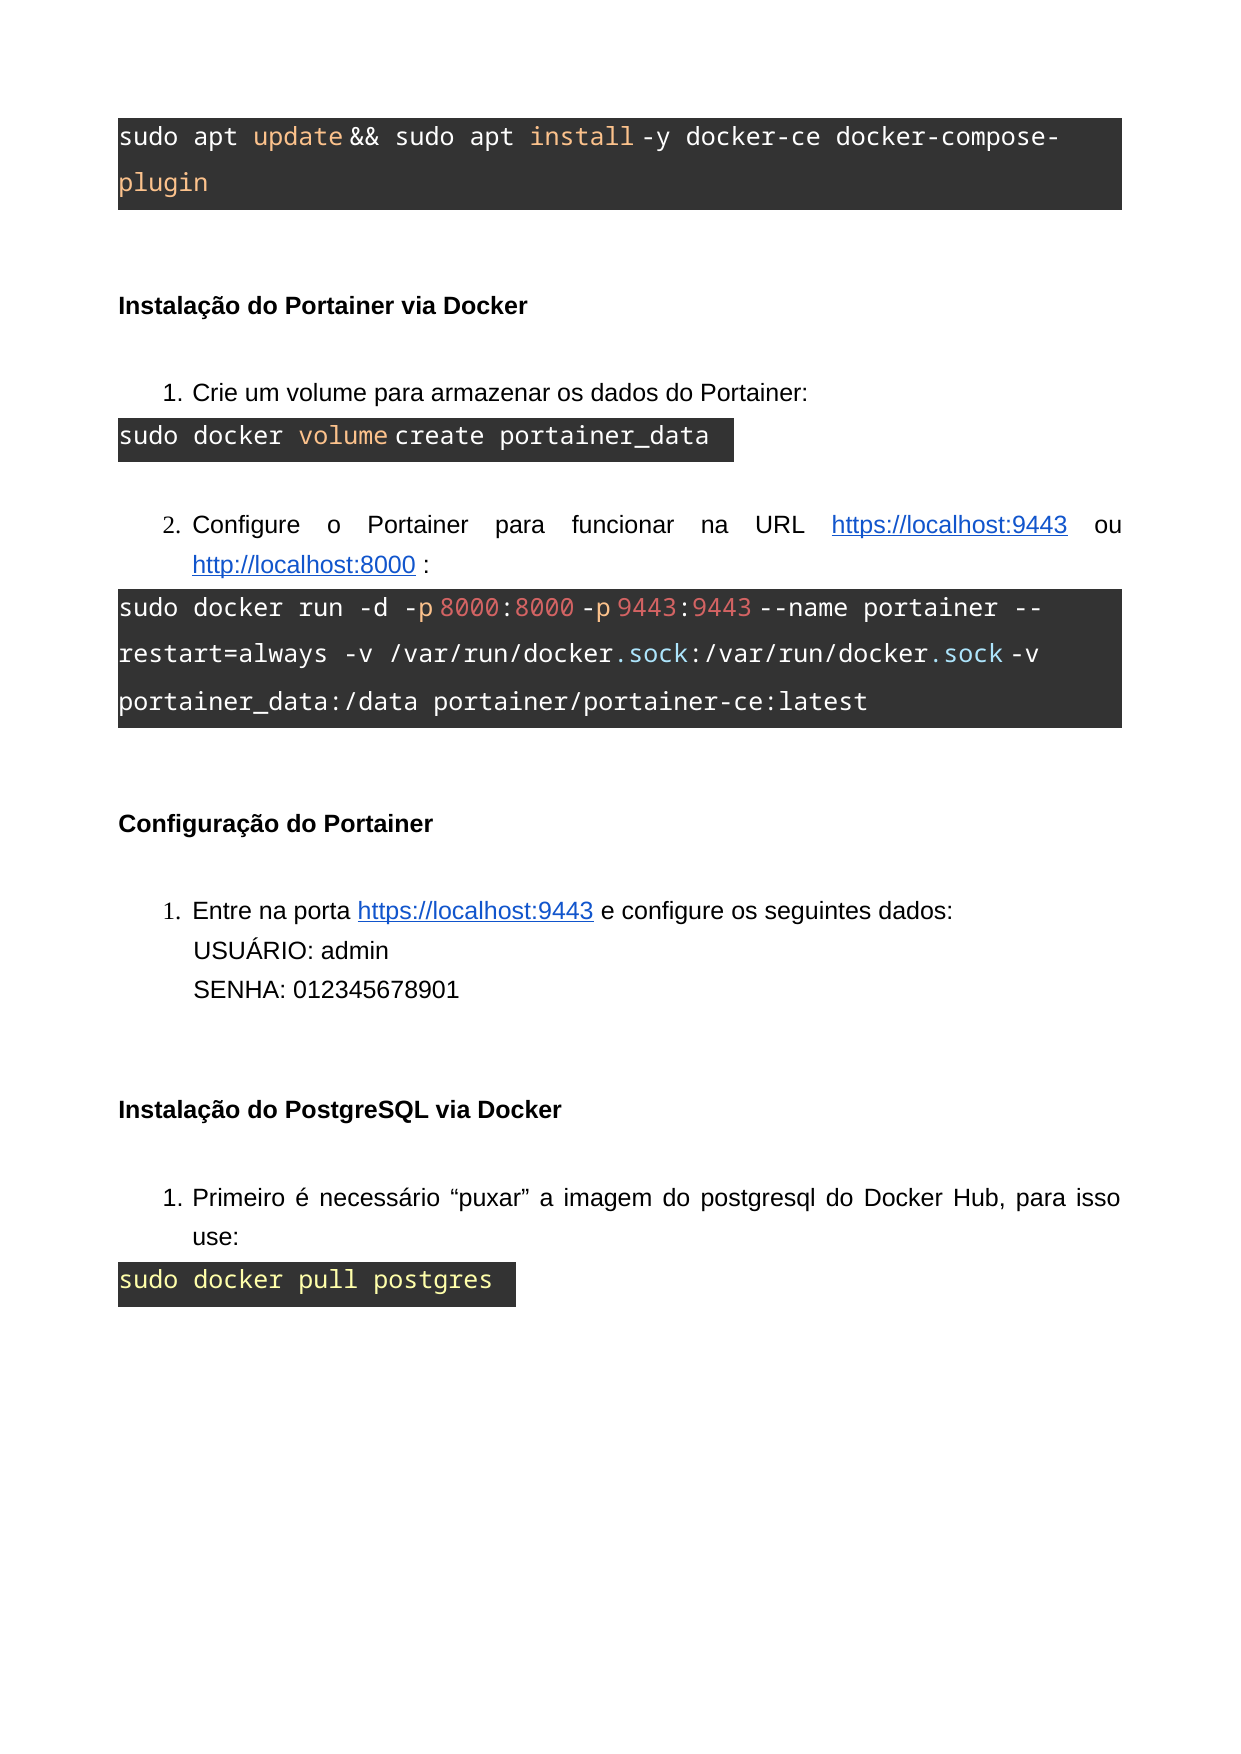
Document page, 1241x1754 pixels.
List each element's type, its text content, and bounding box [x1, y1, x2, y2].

table_header sudo docker volume create portainer_data [118, 418, 734, 462]
table_header sudo docker pull postgres [118, 1262, 516, 1307]
text USUÁRIO: admin [118, 936, 1122, 964]
text Instalação do Portainer via Docker [118, 291, 1122, 319]
table_header sudo apt update && sudo apt install -y docker-ce docker-compose-plugin [118, 118, 1122, 210]
list Entre na porta https://localhost:9443 e configure os seguintes dados: [162, 896, 1122, 925]
list Primeiro é necessário “puxar” a imagem do postgresql do Docker Hub, para isso use: [162, 1183, 1122, 1251]
table_header sudo docker run -d -p 8000:8000 -p 9443:9443 --name portainer --restart=always -v /var/run/docker.sock:/var/run/docker.sock -v portainer_data:/data portainer/portainer-ce:latest [118, 589, 1122, 728]
text Configuração do Portainer [118, 809, 1122, 837]
list Configure o Portainer para funcionar na URL https://localhost:9443 ou http://localhost:8000 : [162, 510, 1122, 578]
text SENHA: 012345678901 [118, 975, 1122, 1004]
list Crie um volume para armazenar os dados do Portainer: [162, 378, 1122, 407]
text Instalação do PostgreSQL via Docker [118, 1095, 1122, 1124]
